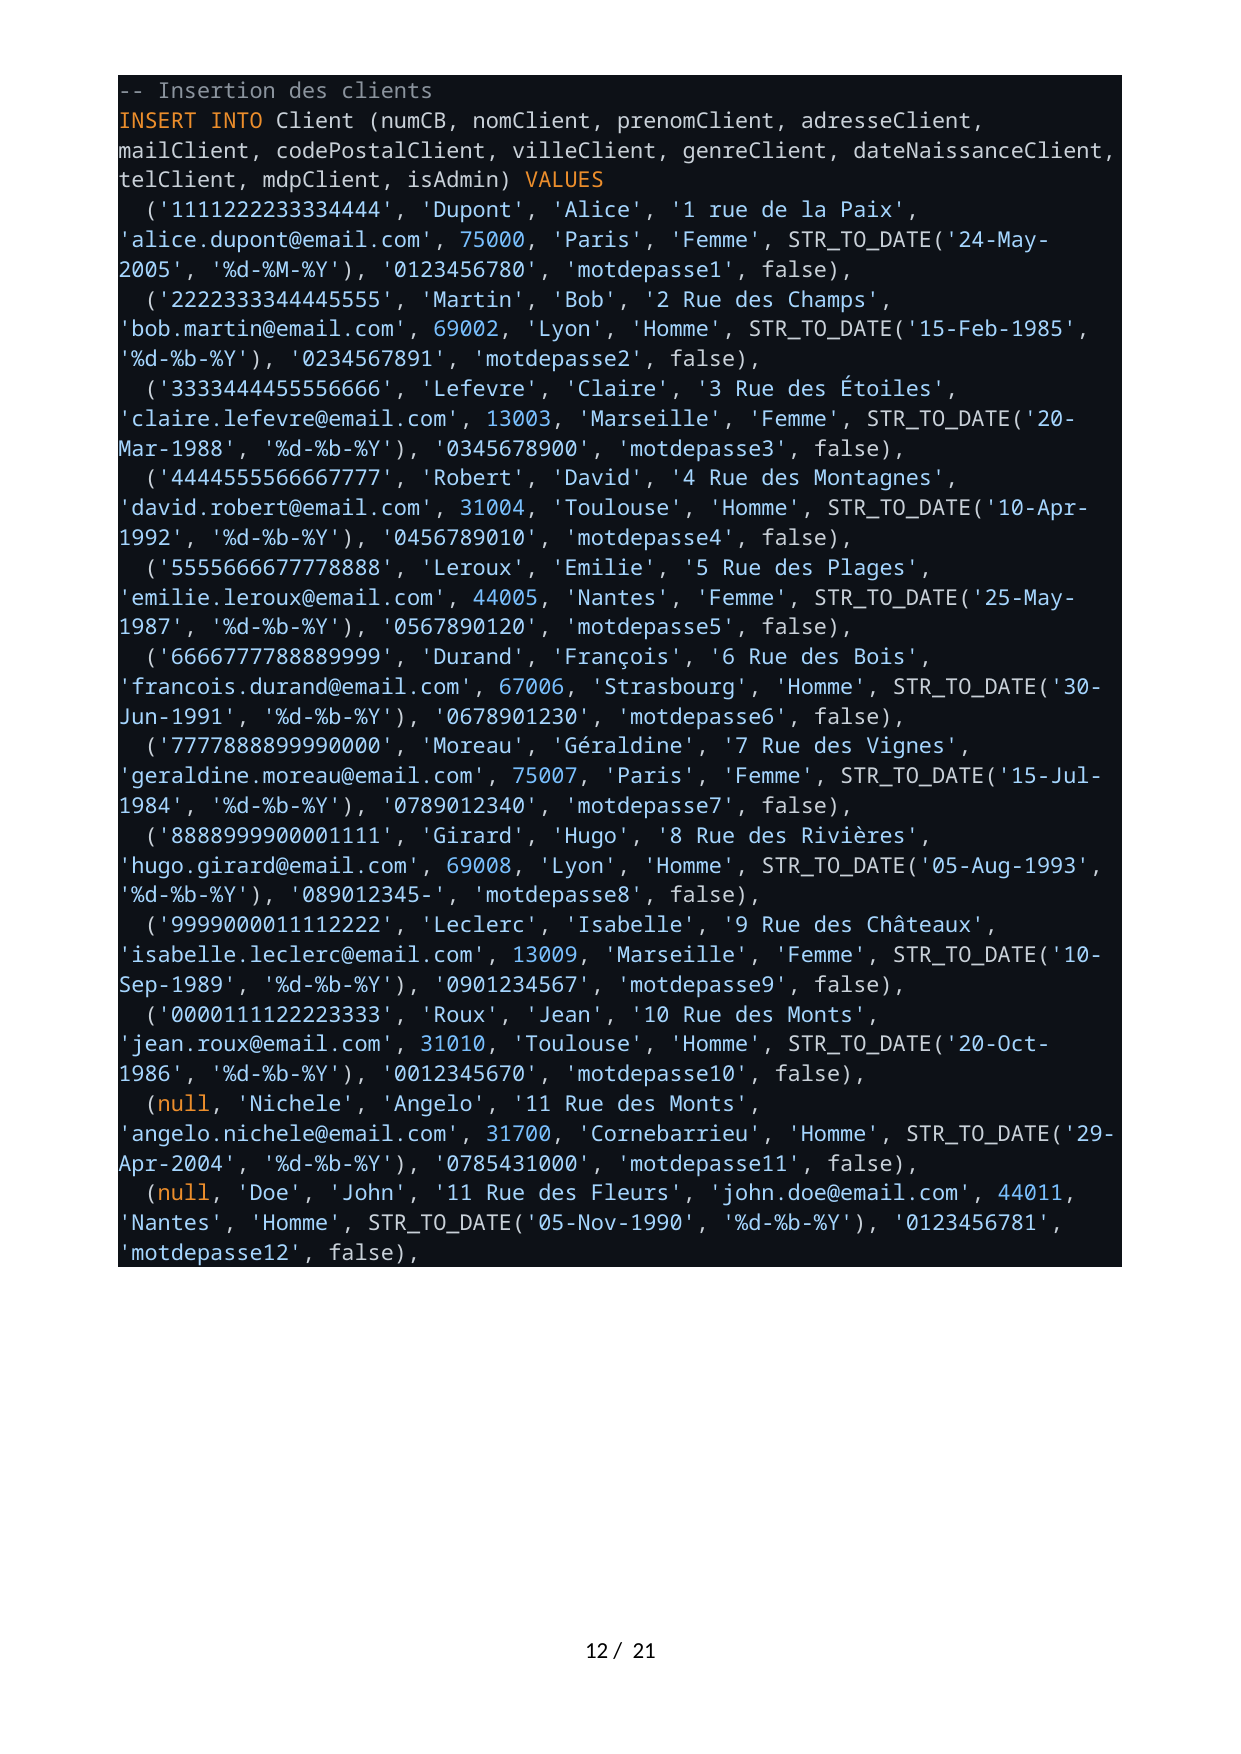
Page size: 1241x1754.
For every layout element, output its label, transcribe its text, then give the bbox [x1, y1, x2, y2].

text (null, 'Doe', 'John', '11 Rue des Fleurs', 'john.doe@email.com', 44011, 'Nantes', 'Homme', STR_TO_DATE('05-Nov-1990', '%d-%b-%Y'), '0123456781', 'motdepasse12', false), [118, 1177, 1122, 1267]
text ('3333444455556666', 'Lefevre', 'Claire', '3 Rue des Étoiles', 'claire.lefevre@email.com', 13003, 'Marseille', 'Femme', STR_TO_DATE('20-Mar-1988', '%d-%b-%Y'), '0345678900', 'motdepasse3', false), [118, 373, 1122, 462]
text ('6666777788889999', 'Durand', 'François', '6 Rue des Bois', 'francois.durand@email.com', 67006, 'Strasbourg', 'Homme', STR_TO_DATE('30-Jun-1991', '%d-%b-%Y'), '0678901230', 'motdepasse6', false), [118, 641, 1122, 730]
text ('2222333344445555', 'Martin', 'Bob', '2 Rue des Champs', 'bob.martin@email.com', 69002, 'Lyon', 'Homme', STR_TO_DATE('15-Feb-1985', '%d-%b-%Y'), '0234567891', 'motdepasse2', false), [118, 283, 1122, 373]
text ('0000111122223333', 'Roux', 'Jean', '10 Rue des Monts', 'jean.roux@email.com', 31010, 'Toulouse', 'Homme', STR_TO_DATE('20-Oct-1986', '%d-%b-%Y'), '0012345670', 'motdepasse10', false), [118, 998, 1122, 1088]
text ('7777888899990000', 'Moreau', 'Géraldine', '7 Rue des Vignes', 'geraldine.moreau@email.com', 75007, 'Paris', 'Femme', STR_TO_DATE('15-Jul-1984', '%d-%b-%Y'), '0789012340', 'motdepasse7', false), [118, 730, 1122, 820]
text ('8888999900001111', 'Girard', 'Hugo', '8 Rue des Rivières', 'hugo.girard@email.com', 69008, 'Lyon', 'Homme', STR_TO_DATE('05-Aug-1993', '%d-%b-%Y'), '089012345-', 'motdepasse8', false), [118, 820, 1122, 909]
text (null, 'Nichele', 'Angelo', '11 Rue des Monts', 'angelo.nichele@email.com', 31700, 'Cornebarrieu', 'Homme', STR_TO_DATE('29-Apr-2004', '%d-%b-%Y'), '0785431000', 'motdepasse11', false), [118, 1088, 1122, 1177]
text -- Insertion des clients [118, 75, 1122, 105]
text ('4444555566667777', 'Robert', 'David', '4 Rue des Montagnes', 'david.robert@email.com', 31004, 'Toulouse', 'Homme', STR_TO_DATE('10-Apr-1992', '%d-%b-%Y'), '0456789010', 'motdepasse4', false), [118, 462, 1122, 552]
text ('9999000011112222', 'Leclerc', 'Isabelle', '9 Rue des Châteaux', 'isabelle.leclerc@email.com', 13009, 'Marseille', 'Femme', STR_TO_DATE('10-Sep-1989', '%d-%b-%Y'), '0901234567', 'motdepasse9', false), [118, 909, 1122, 998]
text INSERT INTO Client (numCB, nomClient, prenomClient, adresseClient, mailClient, codePostalClient, villeClient, genreClient, dateNaissanceClient, telClient, mdpClient, isAdmin) VALUES [118, 105, 1122, 194]
text ('1111222233334444', 'Dupont', 'Alice', '1 rue de la Paix', 'alice.dupont@email.com', 75000, 'Paris', 'Femme', STR_TO_DATE('24-May-2005', '%d-%M-%Y'), '0123456780', 'motdepasse1', false), [118, 194, 1122, 283]
text ('5555666677778888', 'Leroux', 'Emilie', '5 Rue des Plages', 'emilie.leroux@email.com', 44005, 'Nantes', 'Femme', STR_TO_DATE('25-May-1987', '%d-%b-%Y'), '0567890120', 'motdepasse5', false), [118, 552, 1122, 641]
